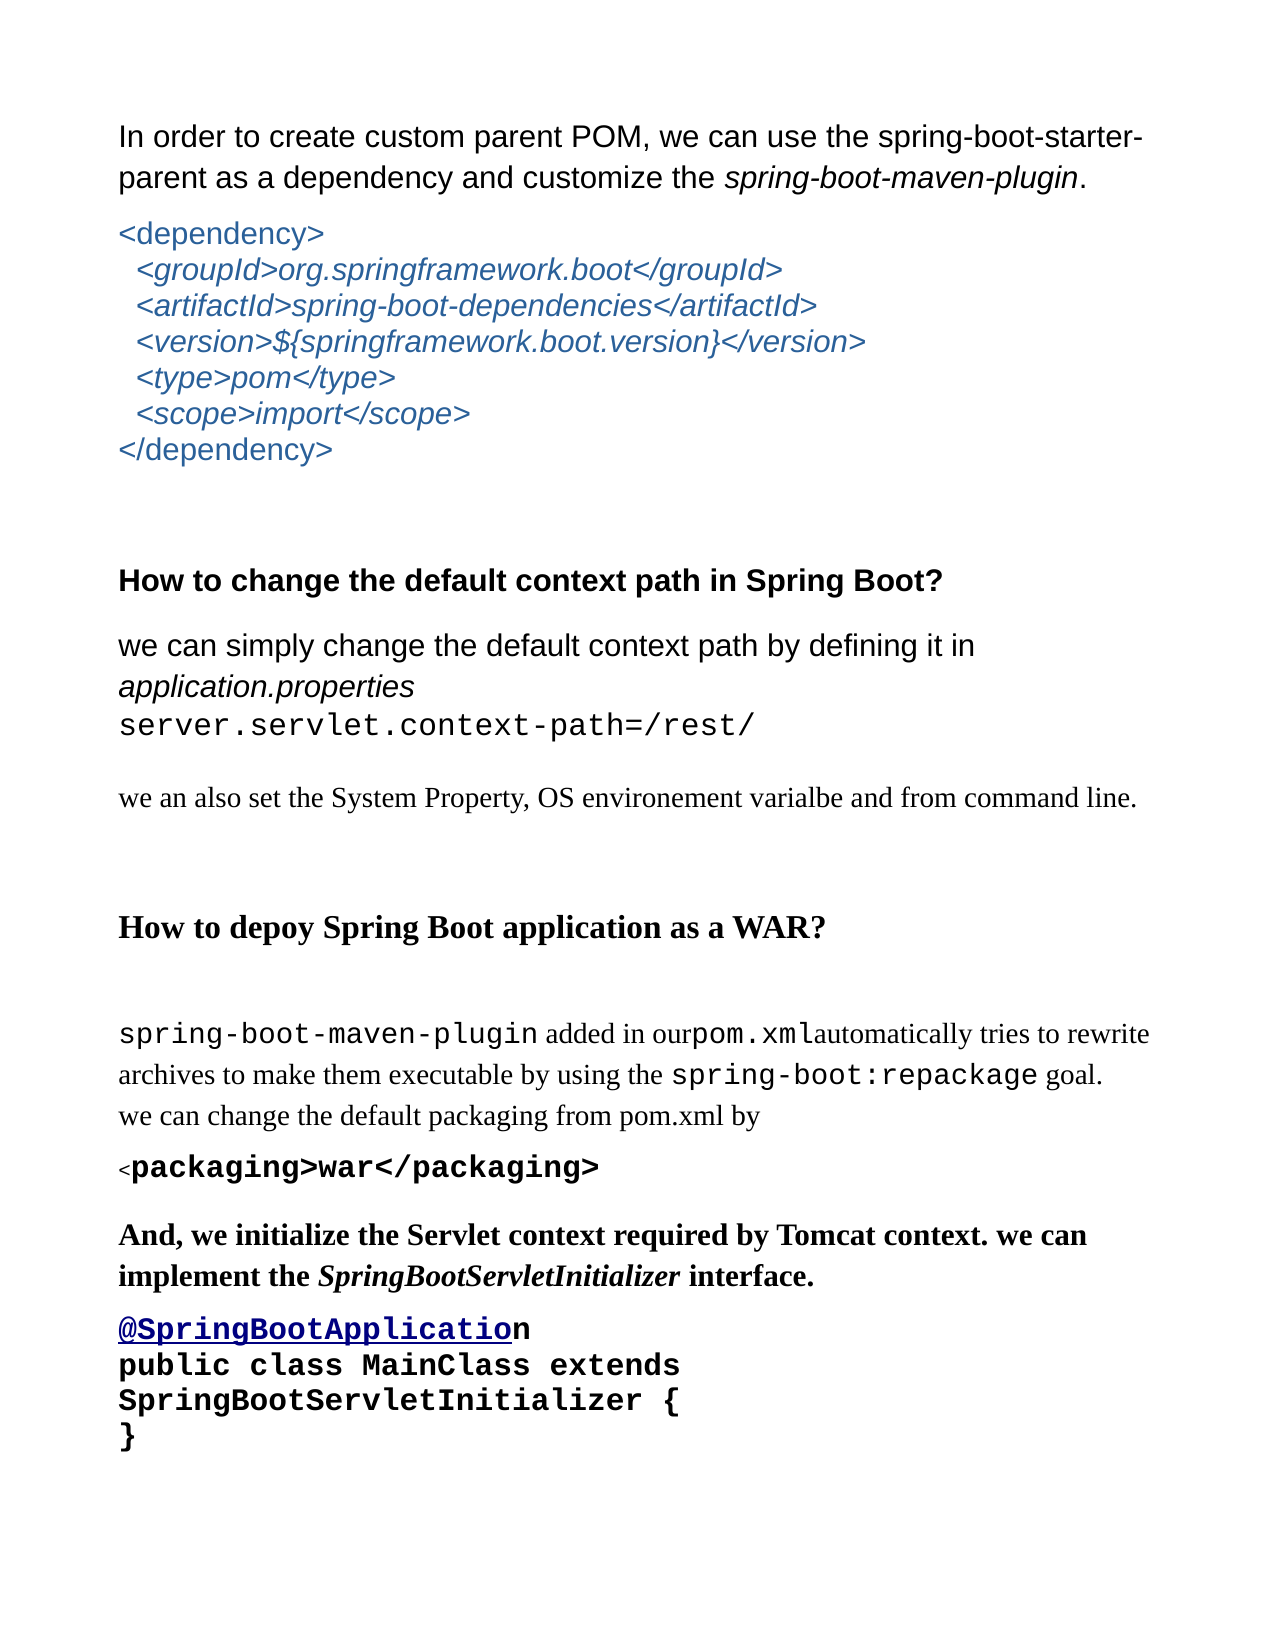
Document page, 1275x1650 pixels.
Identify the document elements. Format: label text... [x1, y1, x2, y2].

text And, we initialize the Servlet context required by Tomcat context. we can implement the SpringBootServletInitializer interface. [118, 1216, 1157, 1294]
subtitle How to depoy Spring Boot application as a WAR? [118, 907, 1157, 945]
text <version>${springframework.boot.version}</version> [118, 323, 1157, 359]
text <artifactId>spring-boot-dependencies</artifactId> [118, 287, 1157, 323]
subtitle How to change the default context path in Spring Boot? [118, 562, 1157, 598]
text @SpringBootApplication [118, 1313, 1157, 1349]
text <packaging>war</packaging> [118, 1152, 1157, 1187]
text In order to create custom parent POM, we can use the spring-boot-starter-parent as a dependency and customize the spring-boot-maven-plugin. [118, 118, 1157, 195]
text <dependency> [118, 215, 1157, 251]
text <type>pom</type> [118, 359, 1157, 395]
text <groupId>org.springframework.boot</groupId> [118, 251, 1157, 287]
text public class MainClass extends SpringBootServletInitializer { [118, 1349, 1157, 1420]
text <scope>import</scope> [118, 395, 1157, 431]
text } [118, 1420, 1157, 1455]
text we can simply change the default context path by defining it in application.properties server.servlet.context-path=/rest/ [118, 627, 1157, 745]
text spring-boot-maven-plugin added in ourpom.xmlautomatically tries to rewrite archives to make them executable by using the spring-boot:repackage goal. we can change the default packaging from pom.xml by [118, 1016, 1157, 1132]
text </dependency> [118, 431, 1157, 467]
text we an also set the System Property, OS environement varialbe and from command line. [118, 780, 1157, 813]
